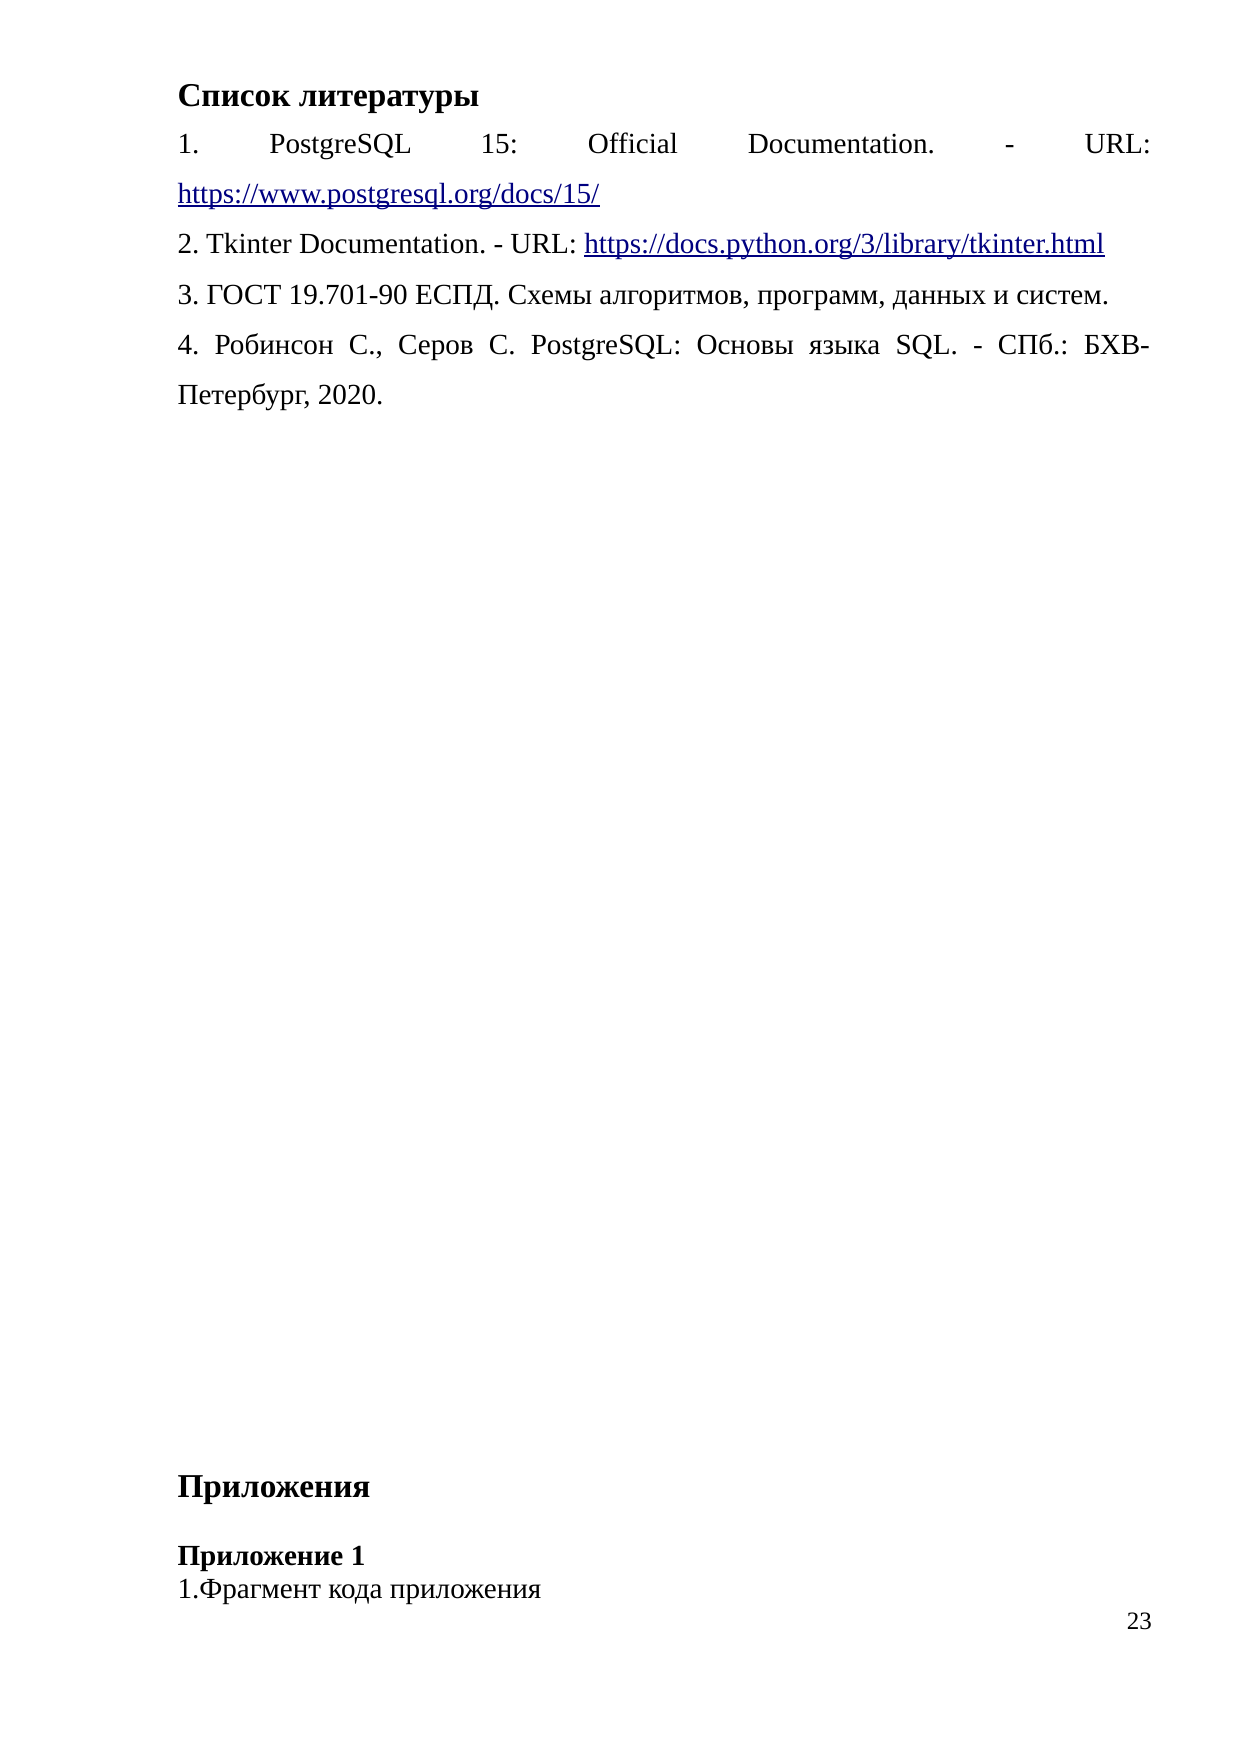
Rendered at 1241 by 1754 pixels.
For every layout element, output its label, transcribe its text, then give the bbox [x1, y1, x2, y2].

subtitle Приложения [177, 1466, 1152, 1504]
text 1. PostgreSQL 15: Official Documentation. - URL: https://www.postgresql.org/docs/15/ [177, 126, 1152, 210]
text 1.Фрагмент кода приложения [177, 1571, 1152, 1605]
text 3. ГОСТ 19.701-90 ЕСПД. Схемы алгоритмов, программ, данных и систем. [177, 277, 1152, 310]
text 2. Tkinter Documentation. - URL: https://docs.python.org/3/library/tkinter.html [177, 226, 1152, 260]
subtitle Список литературы [177, 75, 1152, 113]
subtitle Приложение 1 [177, 1538, 1152, 1571]
text 4. Робинсон С., Серов С. PostgreSQL: Основы языка SQL. - СПб.: БХВ-Петербург, 2020. [177, 327, 1152, 411]
